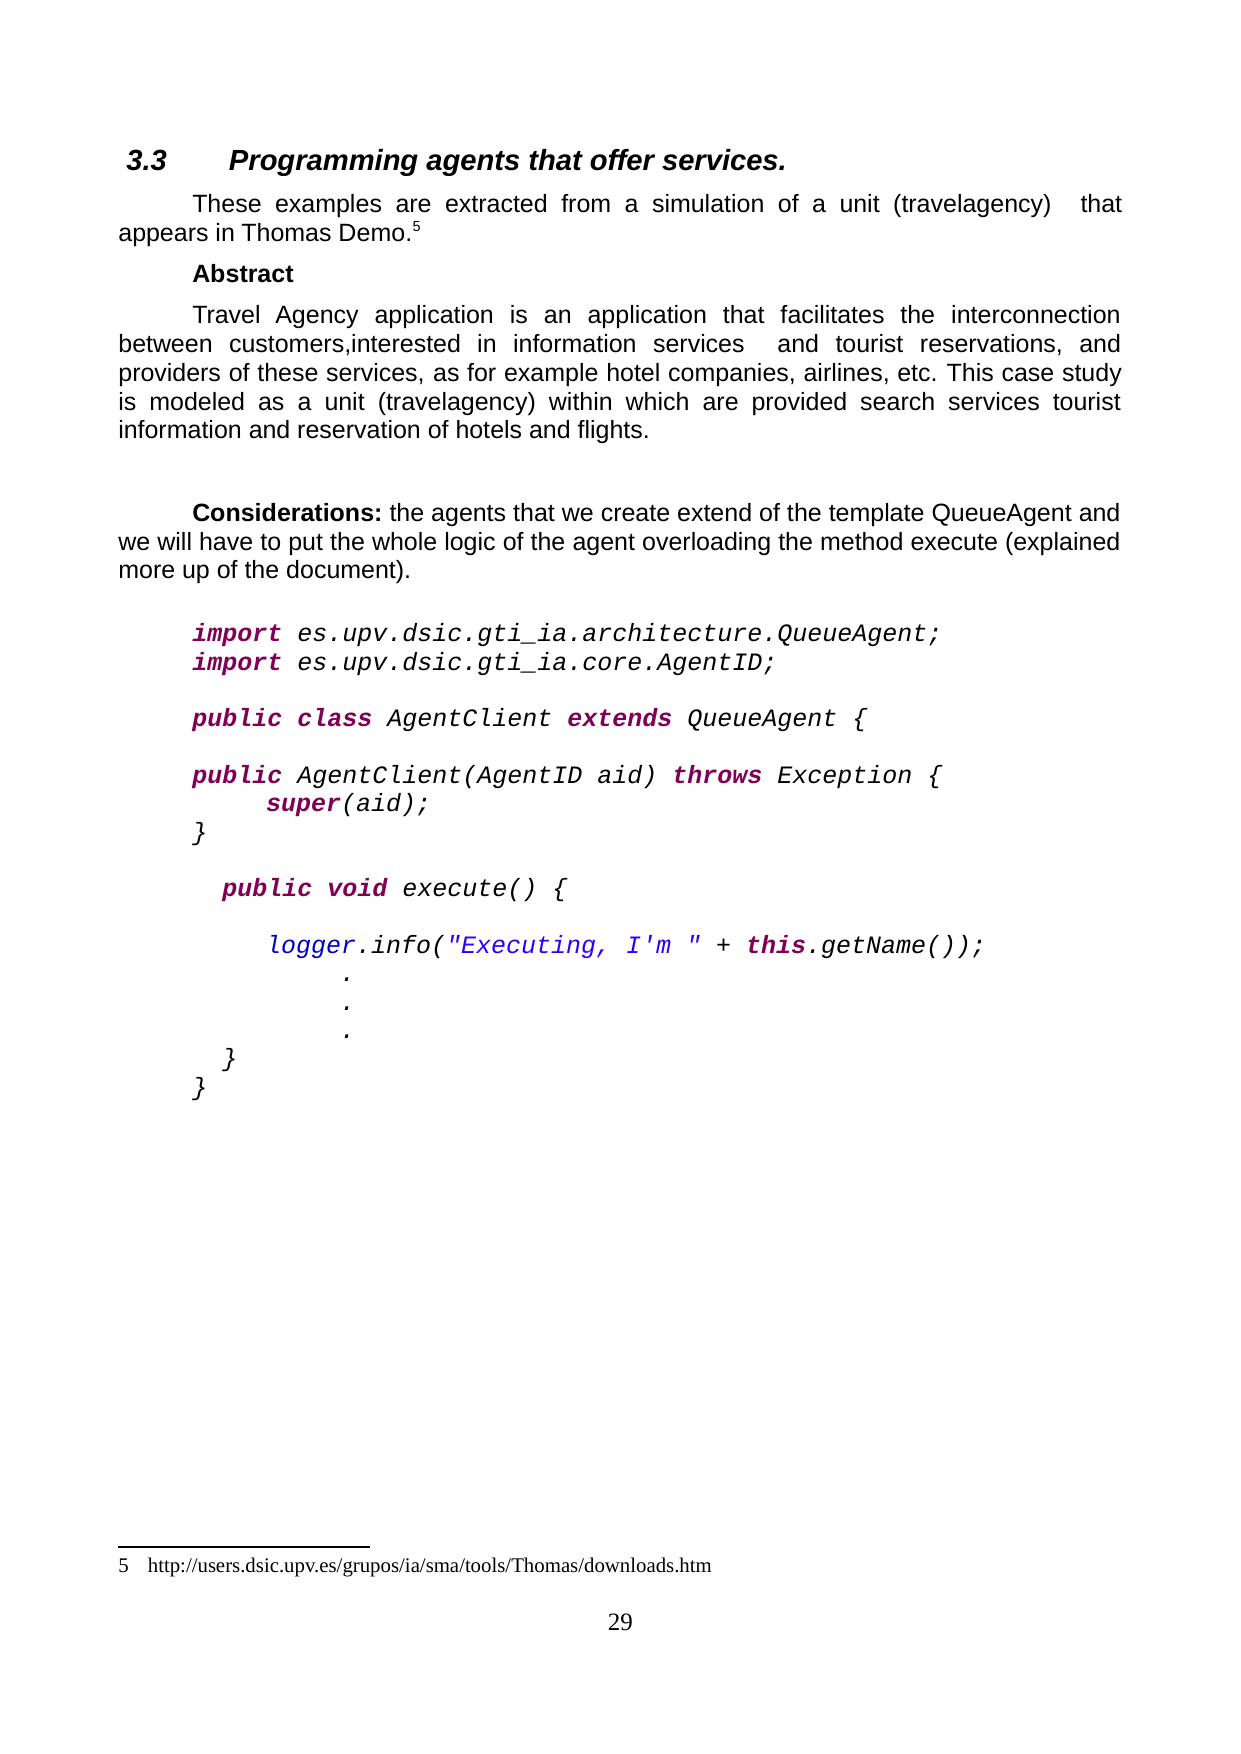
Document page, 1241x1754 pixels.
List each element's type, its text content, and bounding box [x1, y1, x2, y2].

text These examples are extracted from a simulation of a unit (travelagency) that appears in Thomas Demo. [118, 189, 1122, 247]
text . [118, 989, 1122, 1017]
text import es.upv.dsic.gti_ia.core.AgentID; [118, 649, 1122, 677]
text public void execute() { [118, 876, 1122, 904]
text } [118, 819, 1122, 847]
text logger.info("Executing, I'm " + this.getName()); [118, 932, 1122, 961]
subtitle Programming agents that offer services. [118, 143, 1122, 177]
text http://users.dsic.upv.es/grupos/ia/sma/tools/Thomas/downloads.htm [118, 1553, 1122, 1577]
text } [118, 1046, 1122, 1074]
text public AgentClient(AgentID aid) throws Exception { [118, 762, 1122, 791]
text Abstract [118, 259, 1122, 288]
text public class AgentClient extends QueueAgent { [118, 706, 1122, 734]
text super(aid); [118, 791, 1122, 819]
text import es.upv.dsic.gti_ia.architecture.QueueAgent; [118, 621, 1122, 649]
text . [118, 1017, 1122, 1046]
text Considerations: the agents that we create extend of the template QueueAgent and we will have to put the whole logic of the agent overloading the method execute (explained more up of the document). [118, 498, 1122, 584]
text . [118, 961, 1122, 989]
text Travel Agency application is an application that facilitates the interconnection between customers,interested in information services and tourist reservations, and providers of these services, as for example hotel companies, airlines, etc. This case study is modeled as a unit (travelagency) within which are provided search services tourist information and reservation of hotels and flights. [118, 301, 1122, 444]
text } [118, 1074, 1122, 1102]
